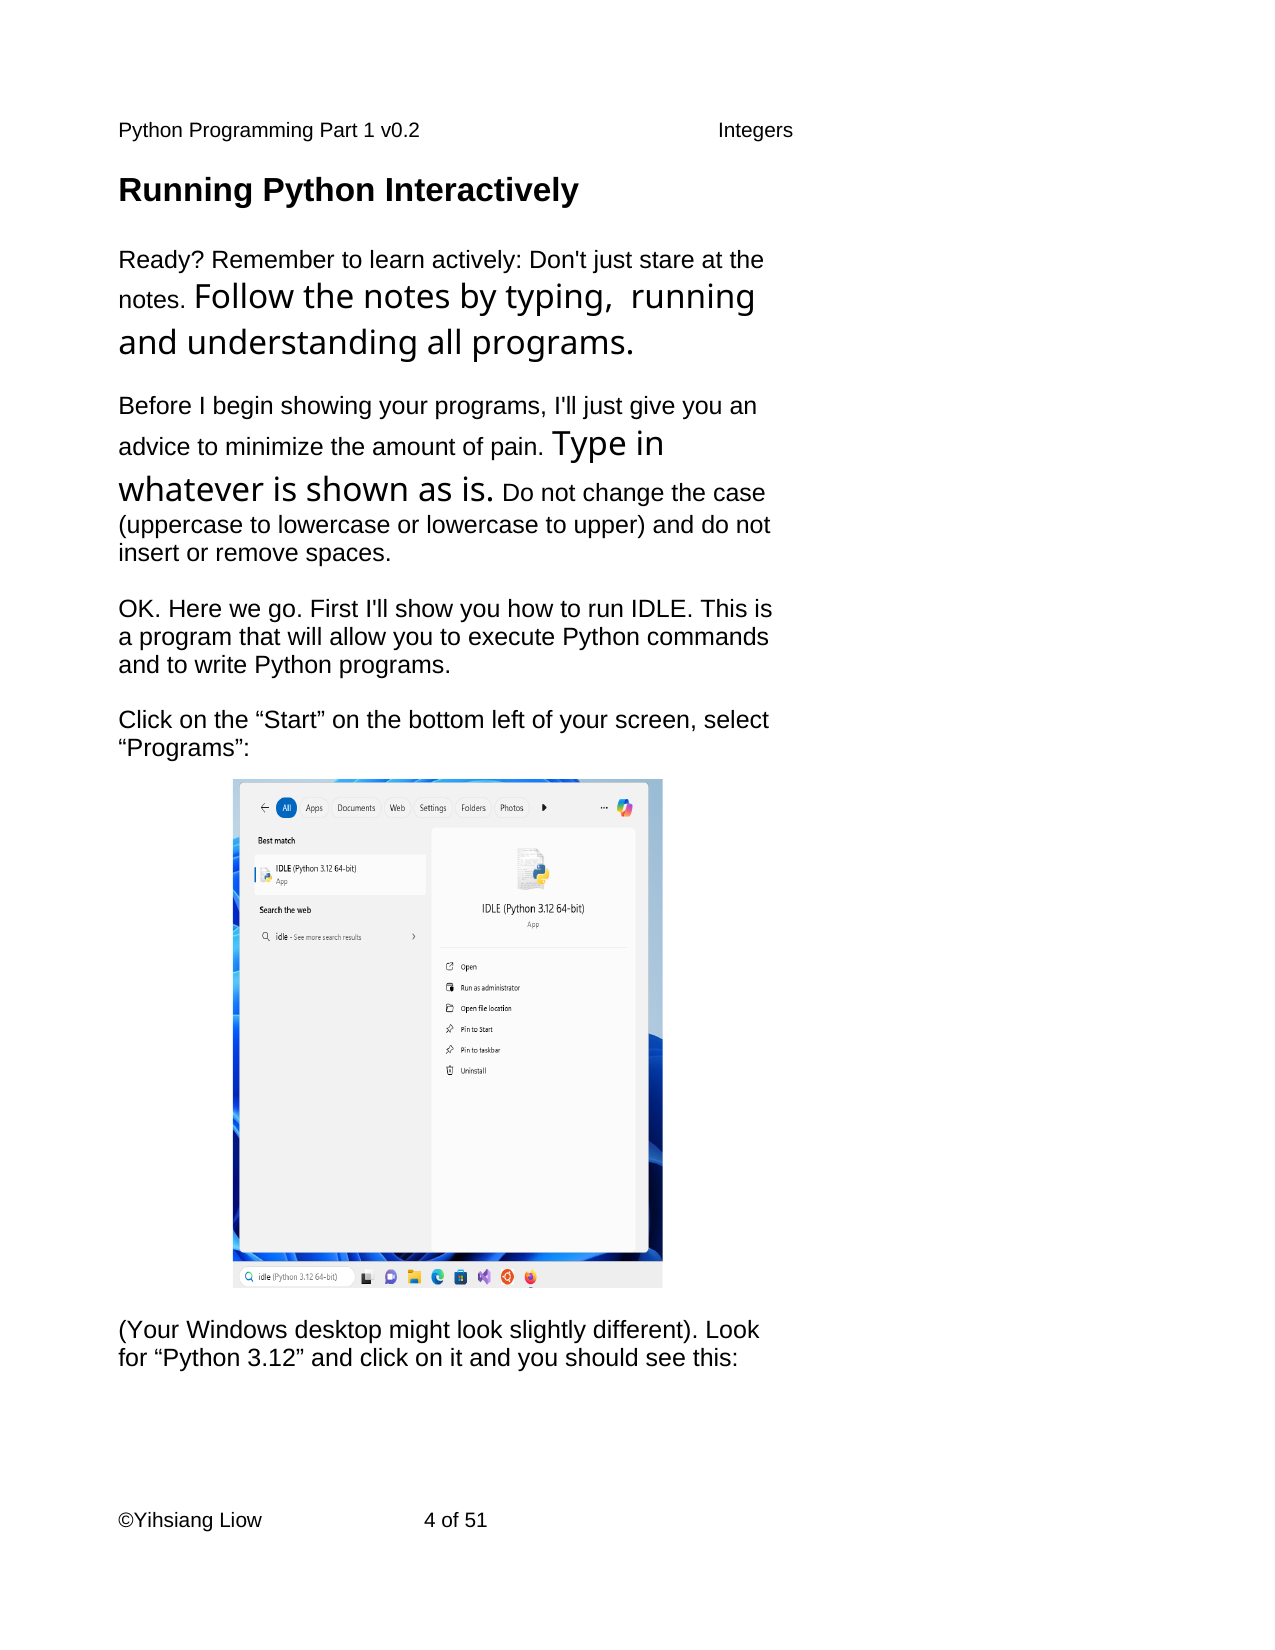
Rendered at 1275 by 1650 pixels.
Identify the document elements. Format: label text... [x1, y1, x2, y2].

text OK. Here we go. First I'll show you how to run IDLE. This is a program that will allow you to execute Python commands and to write Python programs. [118, 594, 793, 678]
picture [232, 779, 663, 1288]
text Running Python Interactively [118, 171, 793, 208]
text Click on the “Start” on the bottom left of your screen, select “Programs”: [118, 706, 793, 762]
text Before I begin showing your programs, I'll just give you an advice to minimize the amount of pain. Type in whatever is shown as is. Do not change the case (uppercase to lowercase or lowercase to upper) and do not insert or remove spaces. [118, 392, 793, 567]
text (Your Windows desktop might look slightly different). Look for “Python 3.12” and click on it and you should see this: [118, 1316, 793, 1371]
text Ready? Remember to learn actively: Don't just stare at the notes. Follow the notes by typing, running and understanding all programs. [118, 245, 793, 364]
